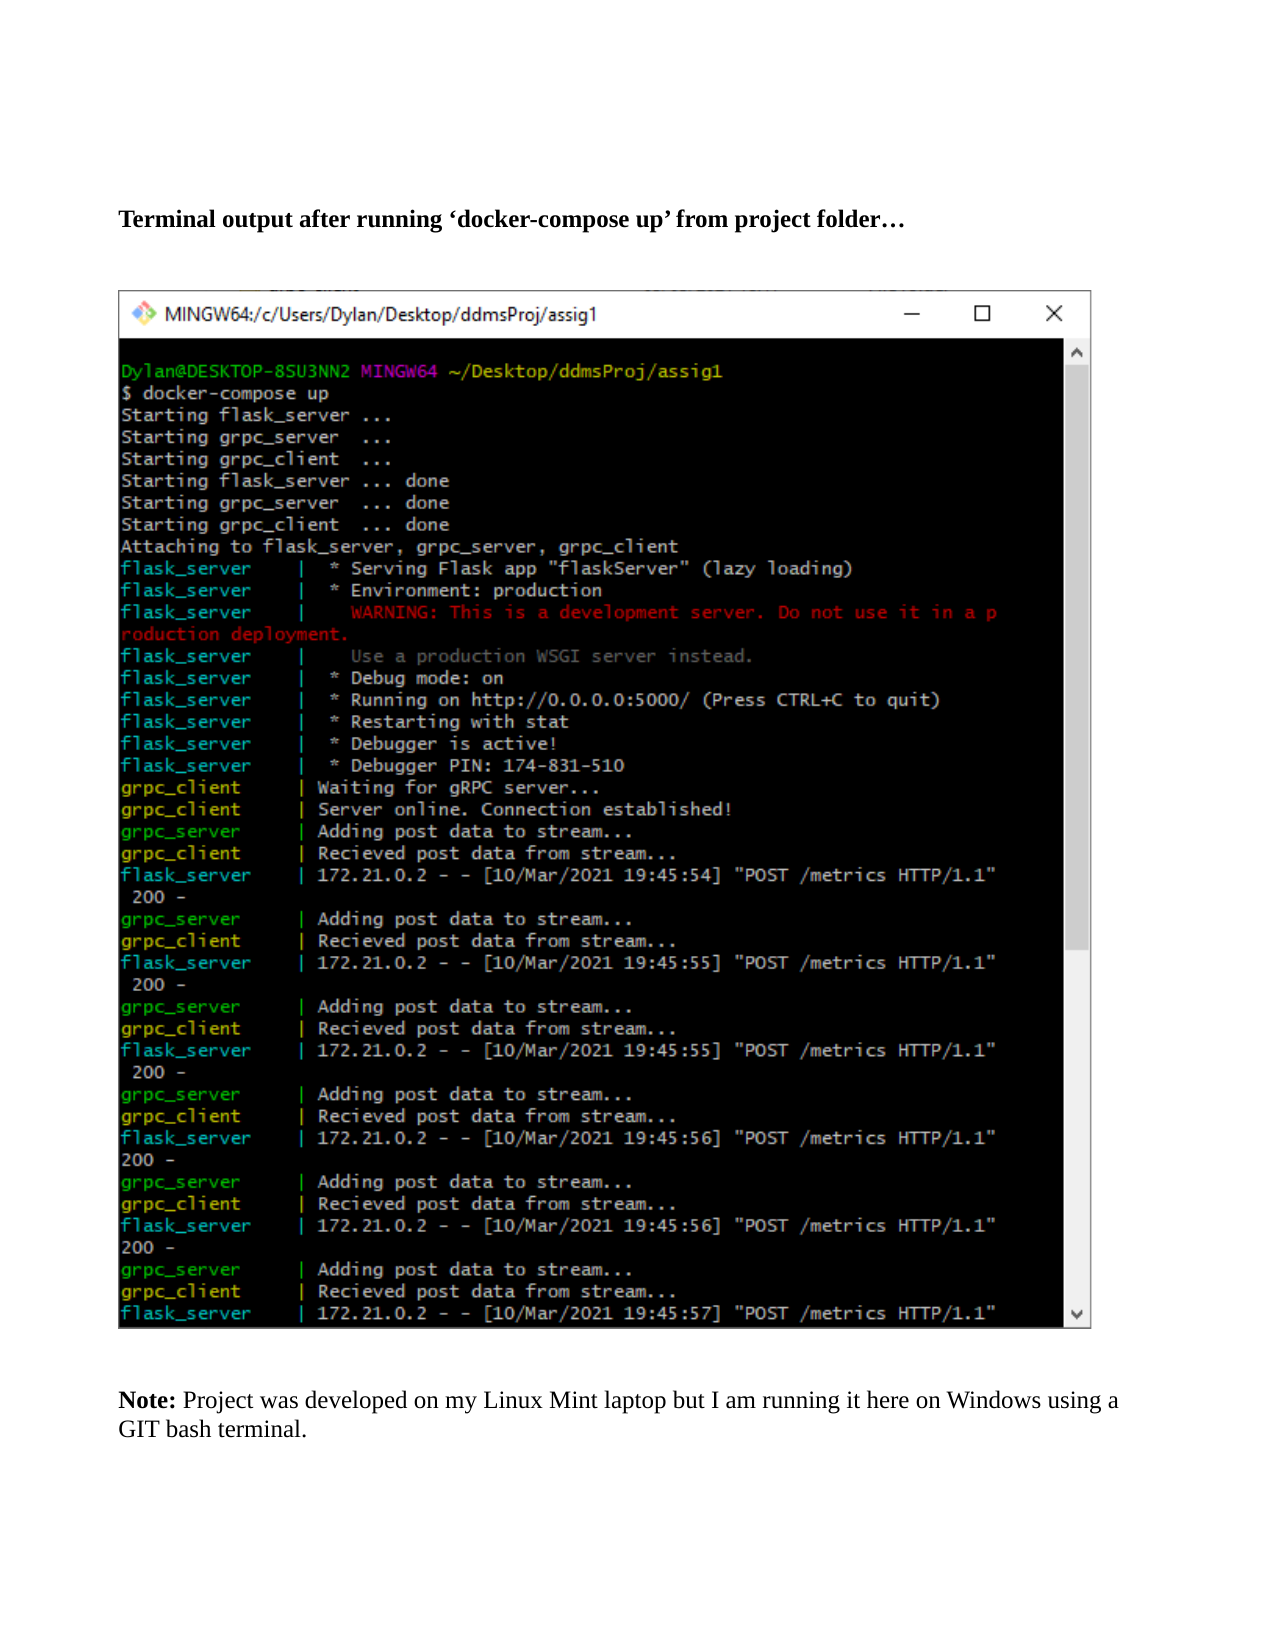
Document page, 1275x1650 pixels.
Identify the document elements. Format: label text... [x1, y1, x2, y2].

text Terminal output after running ‘docker-compose up’ from project folder… [118, 204, 1157, 233]
text Note: Project was developed on my Linux Mint laptop but I am running it here on Windows using a GIT bash terminal. [118, 1386, 1157, 1443]
